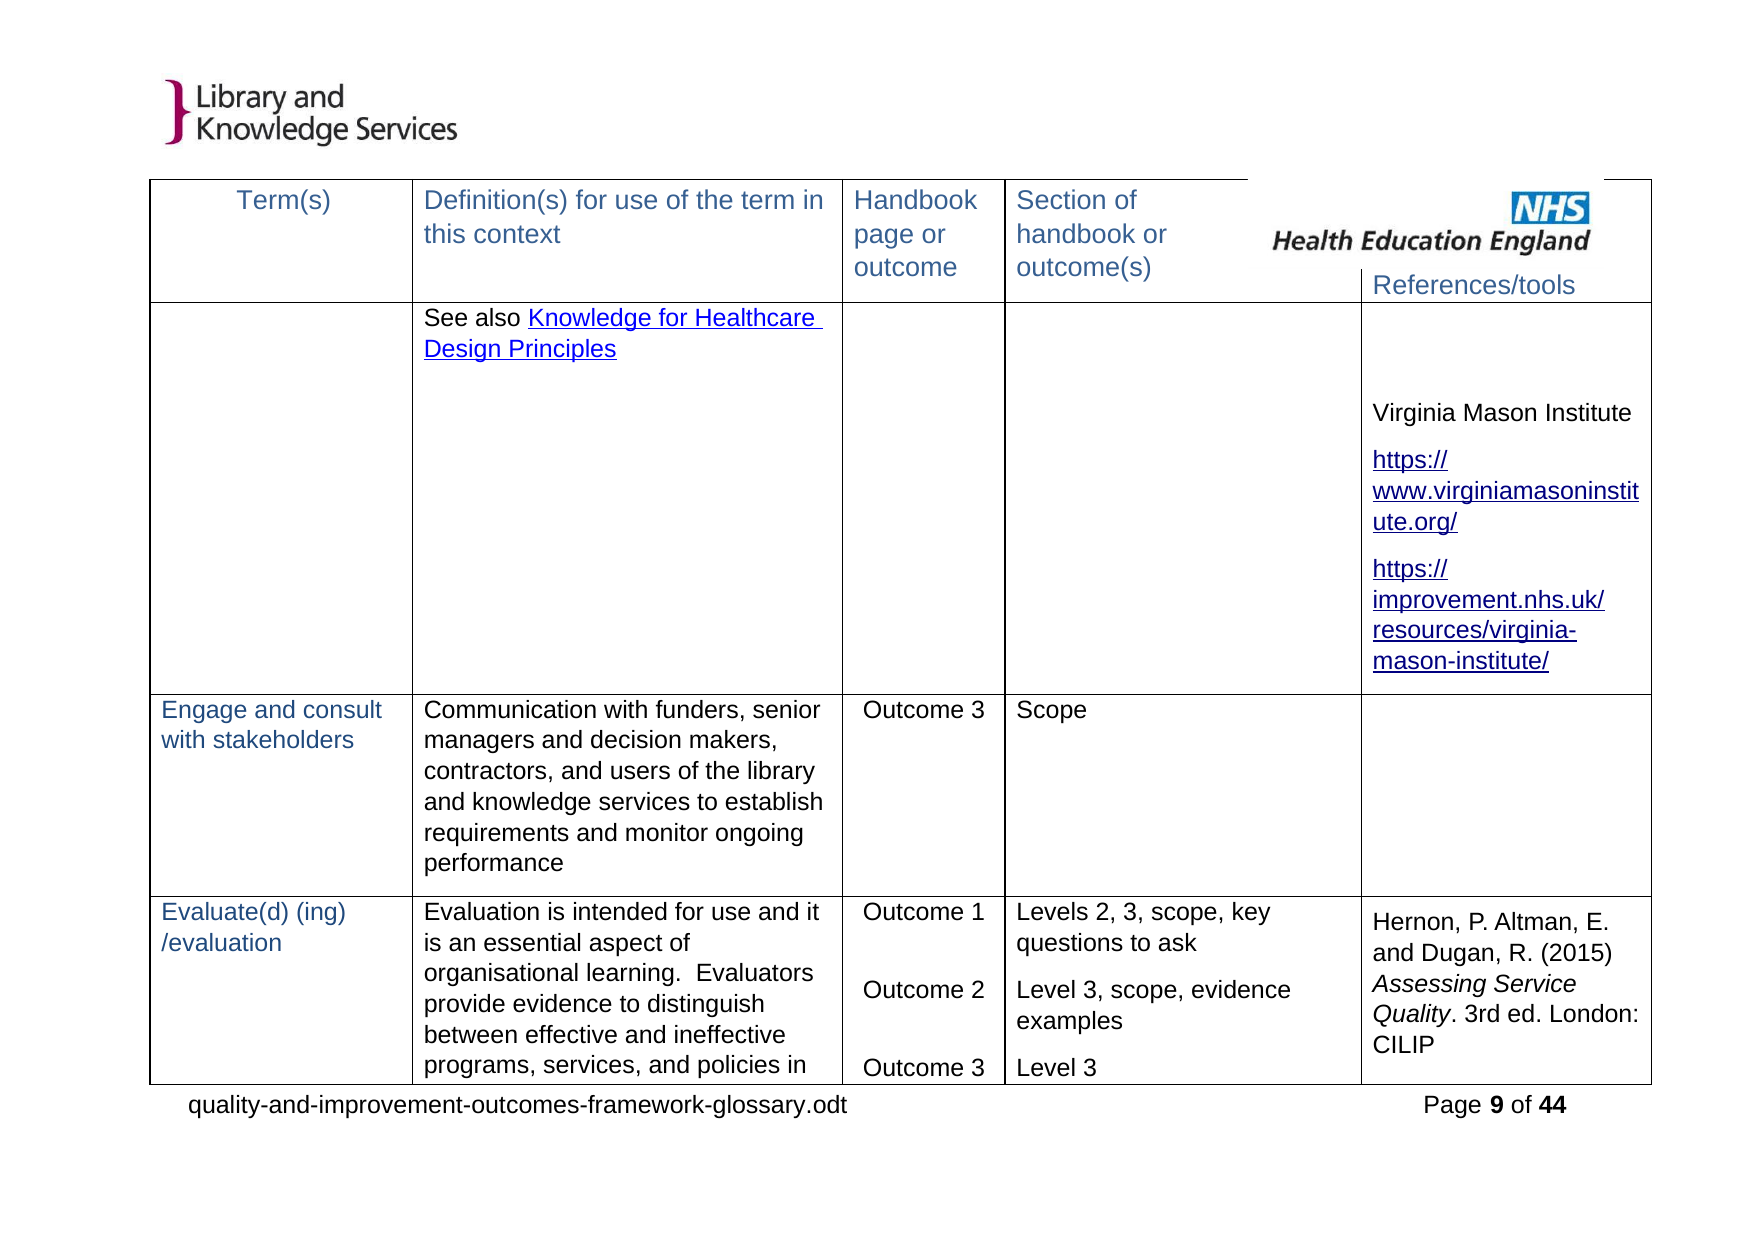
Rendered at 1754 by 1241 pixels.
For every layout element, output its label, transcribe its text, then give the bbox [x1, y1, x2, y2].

table_cell [1006, 303, 1361, 694]
table_cell Evaluation is intended for use and it is an essential aspect of organisational learning. Evaluators provide evidence to distinguish between effective and ineffective programs, services, and policies in [413, 897, 842, 1084]
table_cell Hernon, P. Altman, E. and Dugan, R. (2015) Assessing Service Quality. 3rd ed. London: CILIP [1362, 897, 1651, 1084]
table_cell Engage and consult with stakeholders [151, 695, 412, 896]
table_cell See also Knowledge for Healthcare Design Principles [413, 303, 842, 694]
table_header Handbook page or outcome [843, 180, 1004, 302]
table_cell Outcome 1 Outcome 2 Outcome 3 [843, 897, 1004, 1084]
table_header References/tools [1362, 180, 1651, 302]
table_cell [1362, 695, 1651, 896]
table_cell Scope [1006, 695, 1361, 896]
table_cell Evaluate(d) (ing) /evaluation [151, 897, 412, 1084]
table_cell Communication with funders, senior managers and decision makers, contractors, and users of the library and knowledge services to establish requirements and monitor ongoing performance [413, 695, 842, 896]
table_cell Levels 2, 3, scope, key questions to ask Level 3, scope, evidence examples Level 3 [1006, 897, 1361, 1084]
table_cell Outcome 3 [843, 695, 1004, 896]
table_cell Virginia Mason Institute https://www.virginiamasoninstitute.org/ https://improvement.nhs.uk/resources/virginia-mason-institute/ [1362, 303, 1651, 694]
table_cell [151, 303, 412, 694]
table_header Definition(s) for use of the term in this context [413, 180, 842, 302]
table_cell [843, 303, 1004, 694]
table_header Term(s) [151, 180, 412, 302]
table_header Section of handbook or outcome(s) [1006, 180, 1361, 302]
